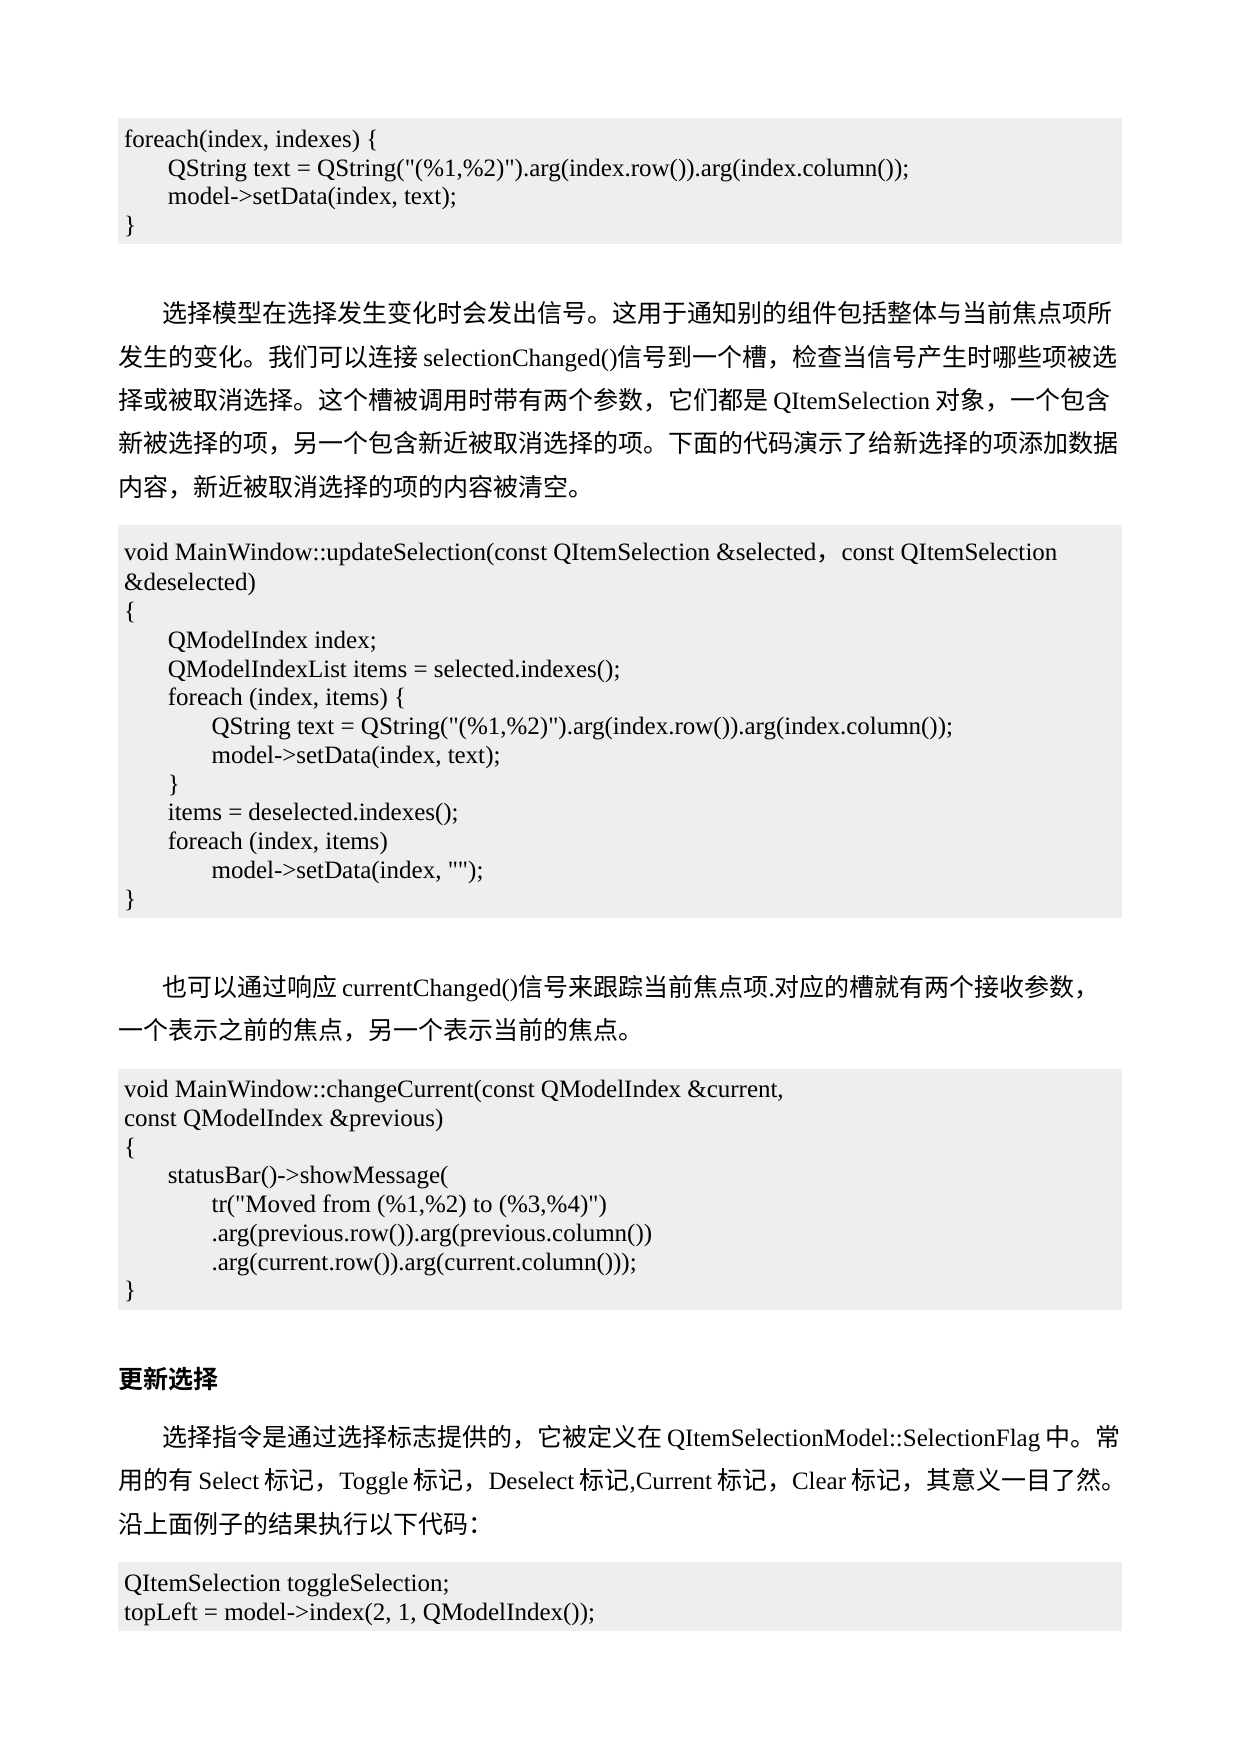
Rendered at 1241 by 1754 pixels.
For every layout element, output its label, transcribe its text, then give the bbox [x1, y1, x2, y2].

text 也可以通过响应currentChanged()信号来跟踪当前焦点项.对应的槽就有两个接收参数，一个表示之前的焦点，另一个表示当前的焦点。 [118, 967, 1122, 1047]
table_header foreach(index, indexes) { QString text = QString("(%1,%2)").arg(index.row()).arg(index.column()); model->setData(index, text); } [118, 118, 1122, 244]
text 选择指令是通过选择标志提供的，它被定义在QItemSelectionModel::SelectionFlag中。常用的有Select标记，Toggle标记，Deselect标记,Current标记，Clear标记，其意义一目了然。沿上面例子的结果执行以下代码： [118, 1417, 1122, 1540]
text 选择模型在选择发生变化时会发出信号。这用于通知别的组件包括整体与当前焦点项所发生的变化。我们可以连接selectionChanged()信号到一个槽，检查当信号产生时哪些项被选择或被取消选择。这个槽被调用时带有两个参数，它们都是QItemSelection对象，一个包含新被选择的项，另一个包含新近被取消选择的项。下面的代码演示了给新选择的项添加数据内容，新近被取消选择的项的内容被清空。 [118, 294, 1122, 504]
table_header QItemSelection toggleSelection; topLeft = model->index(2, 1, QModelIndex()); [118, 1562, 1122, 1631]
table_header void MainWindow::updateSelection(const QItemSelection &selected，const QItemSelection &deselected) { QModelIndex index; QModelIndexList items = selected.indexes(); foreach (index, items) { QString text = QString("(%1,%2)").arg(index.row()).arg(index.column()); model->setData(index, text); } items = deselected.indexes(); foreach (index, items) model->setData(index, ""); } [118, 525, 1122, 918]
table_header void MainWindow::changeCurrent(const QModelIndex &current, const QModelIndex &previous) { statusBar()->showMessage( tr("Moved from (%1,%2) to (%3,%4)") .arg(previous.row()).arg(previous.column()) .arg(current.row()).arg(current.column())); } [118, 1069, 1122, 1310]
text 更新选择 [118, 1359, 1122, 1395]
